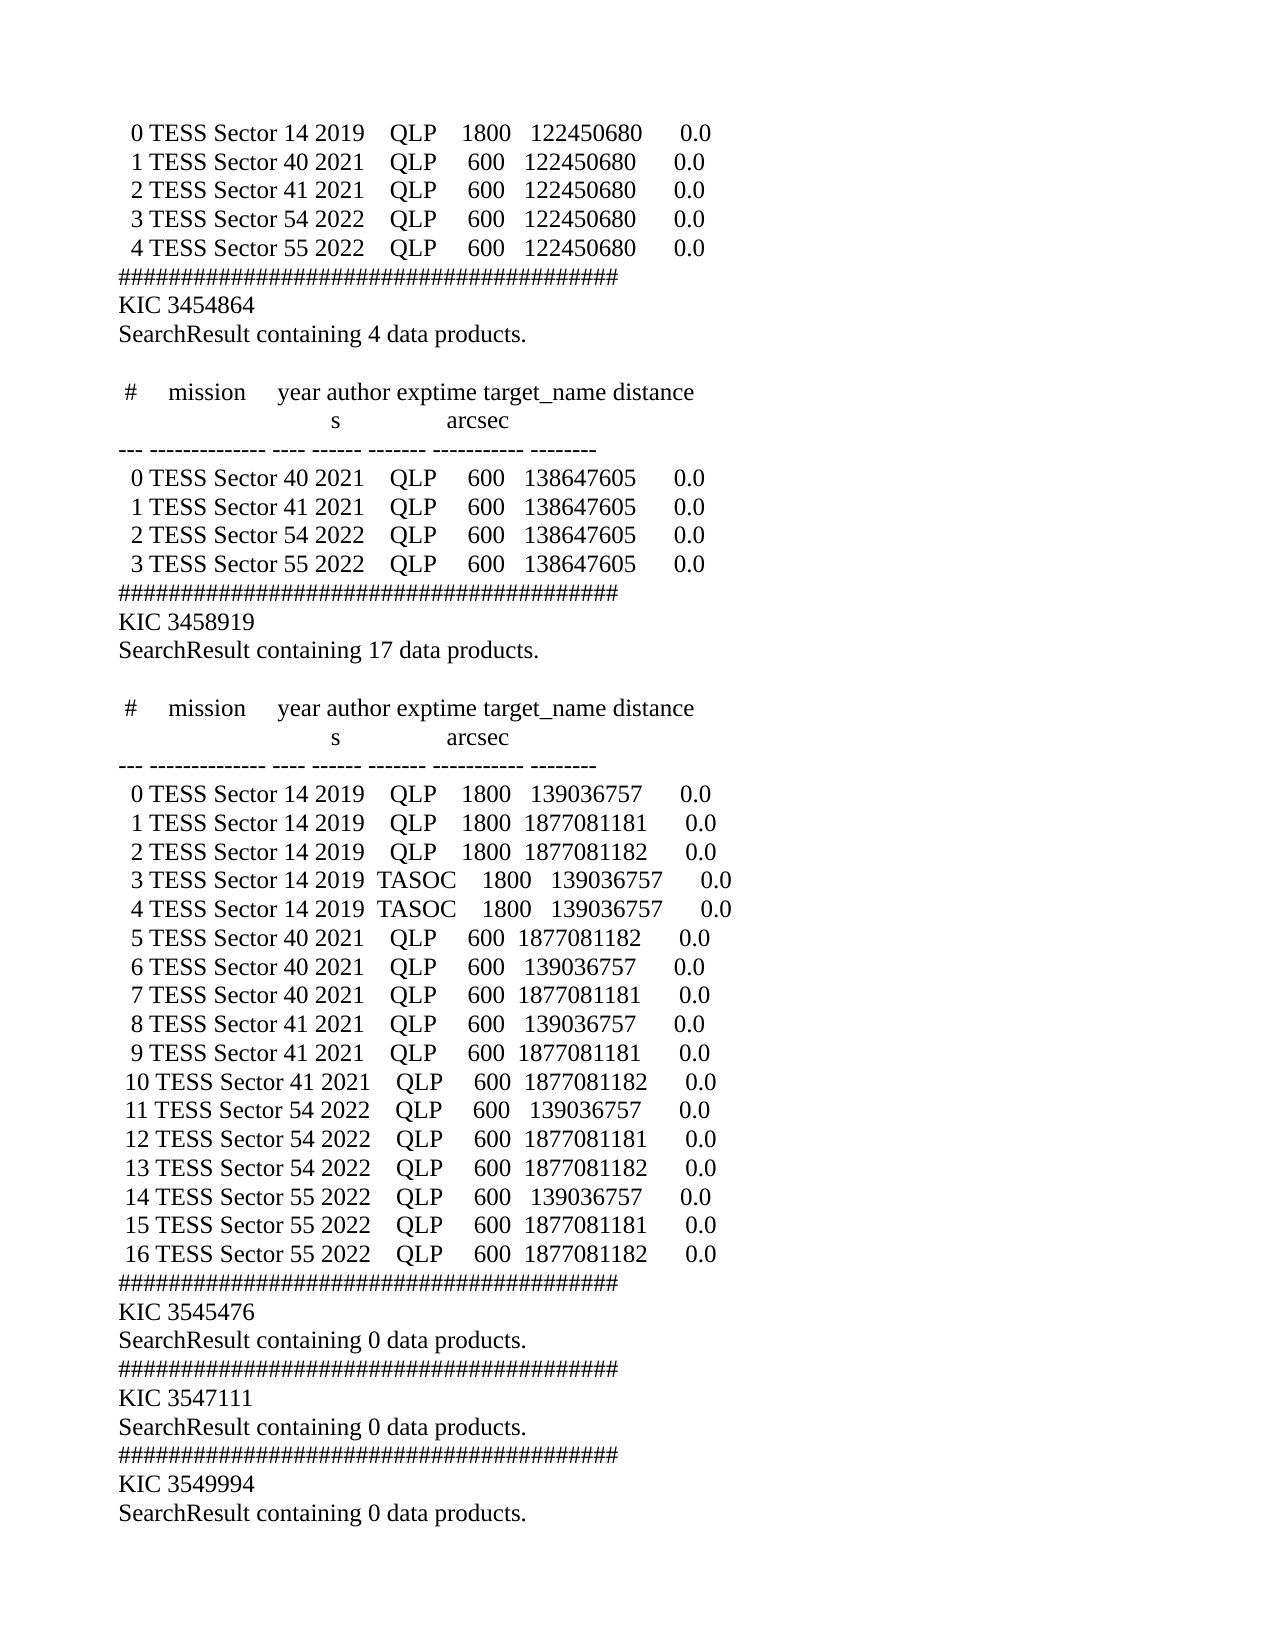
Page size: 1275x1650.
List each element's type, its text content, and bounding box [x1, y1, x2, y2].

text 8 TESS Sector 41 2021 QLP 600 139036757 0.0 [118, 1009, 1157, 1038]
text # mission year author exptime target_name distance [118, 377, 1157, 406]
text 0 TESS Sector 14 2019 QLP 1800 139036757 0.0 [118, 779, 1157, 808]
text KIC 3454864 [118, 291, 1157, 319]
text 10 TESS Sector 41 2021 QLP 600 1877081182 0.0 [118, 1067, 1157, 1096]
text SearchResult containing 4 data products. [118, 319, 1157, 348]
text 14 TESS Sector 55 2022 QLP 600 139036757 0.0 [118, 1182, 1157, 1211]
text KIC 3458919 [118, 607, 1157, 636]
text 15 TESS Sector 55 2022 QLP 600 1877081181 0.0 [118, 1211, 1157, 1239]
text 1 TESS Sector 40 2021 QLP 600 122450680 0.0 [118, 147, 1157, 176]
text s arcsec [118, 722, 1157, 751]
text ######################################## [118, 262, 1157, 291]
text SearchResult containing 0 data products. [118, 1326, 1157, 1354]
text 5 TESS Sector 40 2021 QLP 600 1877081182 0.0 [118, 923, 1157, 952]
text KIC 3545476 [118, 1297, 1157, 1326]
text 3 TESS Sector 14 2019 TASOC 1800 139036757 0.0 [118, 866, 1157, 894]
text 2 TESS Sector 14 2019 QLP 1800 1877081182 0.0 [118, 837, 1157, 866]
text 9 TESS Sector 41 2021 QLP 600 1877081181 0.0 [118, 1038, 1157, 1067]
text 2 TESS Sector 41 2021 QLP 600 122450680 0.0 [118, 176, 1157, 204]
text 1 TESS Sector 14 2019 QLP 1800 1877081181 0.0 [118, 808, 1157, 837]
text 12 TESS Sector 54 2022 QLP 600 1877081181 0.0 [118, 1124, 1157, 1153]
text 7 TESS Sector 40 2021 QLP 600 1877081181 0.0 [118, 981, 1157, 1009]
text s arcsec [118, 406, 1157, 434]
text ######################################## [118, 1354, 1157, 1383]
text 11 TESS Sector 54 2022 QLP 600 139036757 0.0 [118, 1096, 1157, 1124]
text 6 TESS Sector 40 2021 QLP 600 139036757 0.0 [118, 952, 1157, 981]
text KIC 3547111 [118, 1383, 1157, 1412]
text 2 TESS Sector 54 2022 QLP 600 138647605 0.0 [118, 521, 1157, 549]
text 1 TESS Sector 41 2021 QLP 600 138647605 0.0 [118, 492, 1157, 521]
text 4 TESS Sector 14 2019 TASOC 1800 139036757 0.0 [118, 894, 1157, 923]
text 13 TESS Sector 54 2022 QLP 600 1877081182 0.0 [118, 1153, 1157, 1182]
text 0 TESS Sector 14 2019 QLP 1800 122450680 0.0 [118, 118, 1157, 147]
text 0 TESS Sector 40 2021 QLP 600 138647605 0.0 [118, 463, 1157, 492]
text SearchResult containing 0 data products. [118, 1412, 1157, 1441]
text SearchResult containing 17 data products. [118, 636, 1157, 664]
text --- -------------- ---- ------ ------- ----------- -------- [118, 434, 1157, 463]
text 4 TESS Sector 55 2022 QLP 600 122450680 0.0 [118, 233, 1157, 262]
text ######################################## [118, 1268, 1157, 1297]
text KIC 3549994 [118, 1469, 1157, 1498]
text 3 TESS Sector 54 2022 QLP 600 122450680 0.0 [118, 204, 1157, 233]
text --- -------------- ---- ------ ------- ----------- -------- [118, 751, 1157, 779]
text ######################################## [118, 1441, 1157, 1469]
text SearchResult containing 0 data products. [118, 1498, 1157, 1527]
text ######################################## [118, 578, 1157, 607]
text 16 TESS Sector 55 2022 QLP 600 1877081182 0.0 [118, 1239, 1157, 1268]
text 3 TESS Sector 55 2022 QLP 600 138647605 0.0 [118, 549, 1157, 578]
text # mission year author exptime target_name distance [118, 693, 1157, 722]
